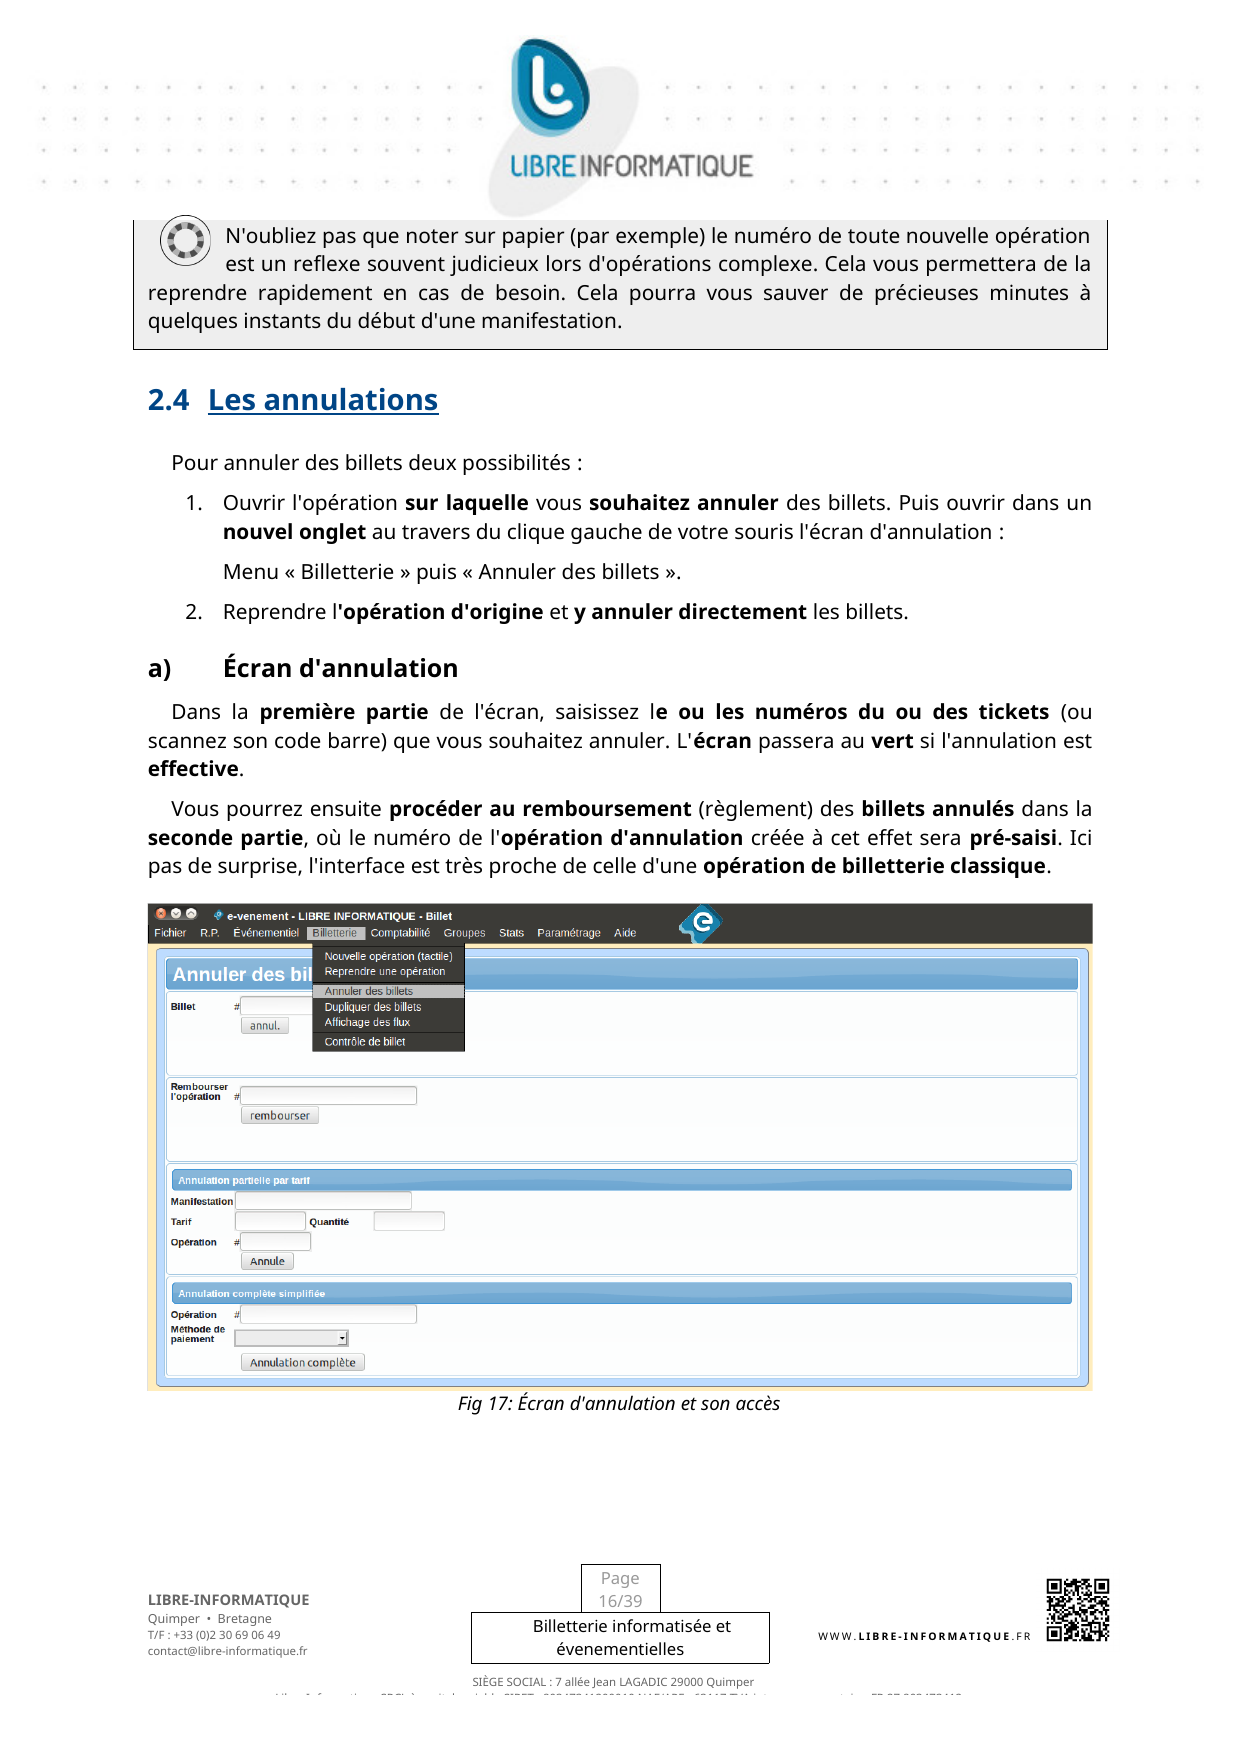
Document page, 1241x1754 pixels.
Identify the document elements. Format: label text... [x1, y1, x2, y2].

text N'oubliez pas que noter sur papier (par exemple) le numéro de toute nouvelle opération est un reflexe souvent judicieux lors d'opérations complexe. Cela vous permettera de la reprendre rapidement en cas de besoin. Cela pourra vous sauver de précieuses minutes à quelques instants du début d'une manifestation. [134, 220, 1107, 349]
picture [1036, 1568, 1120, 1652]
list Ouvrir l'opération sur laquelle vous souhaitez annuler des billets. Puis ouvrir dans un nouvel onglet au travers du clique gauche de votre souris l'écran d'annulation : [185, 488, 1093, 545]
picture [147, 903, 1093, 1391]
subtitle Écran d'annulation [148, 651, 1093, 685]
text Vous pourrez ensuite procéder au remboursement (règlement) des billets annulés dans la seconde partie, où le numéro de l'opération d'annulation créée à cet effet sera pré-saisi. Ici pas de surprise, l'interface est très proche de celle d'une opération de billetterie classique. [148, 794, 1093, 880]
list Menu « Billetterie » puis « Annuler des billets ». [185, 557, 1093, 586]
subtitle Les annulations [148, 379, 1093, 419]
text Dans la première partie de l'écran, saisissez le ou les numéros du ou des tickets (ou scannez son code barre) que vous souhaitez annuler. L'écran passera au vert si l'annulation est effective. [148, 697, 1093, 783]
text Pour annuler des billets deux possibilités : [148, 448, 1093, 477]
list Reprendre l'opération d'origine et y annuler directement les billets. [185, 597, 1093, 626]
text Fig 17: Écran d'annulation et son accès [148, 1391, 1093, 1416]
picture [27, 35, 1213, 266]
